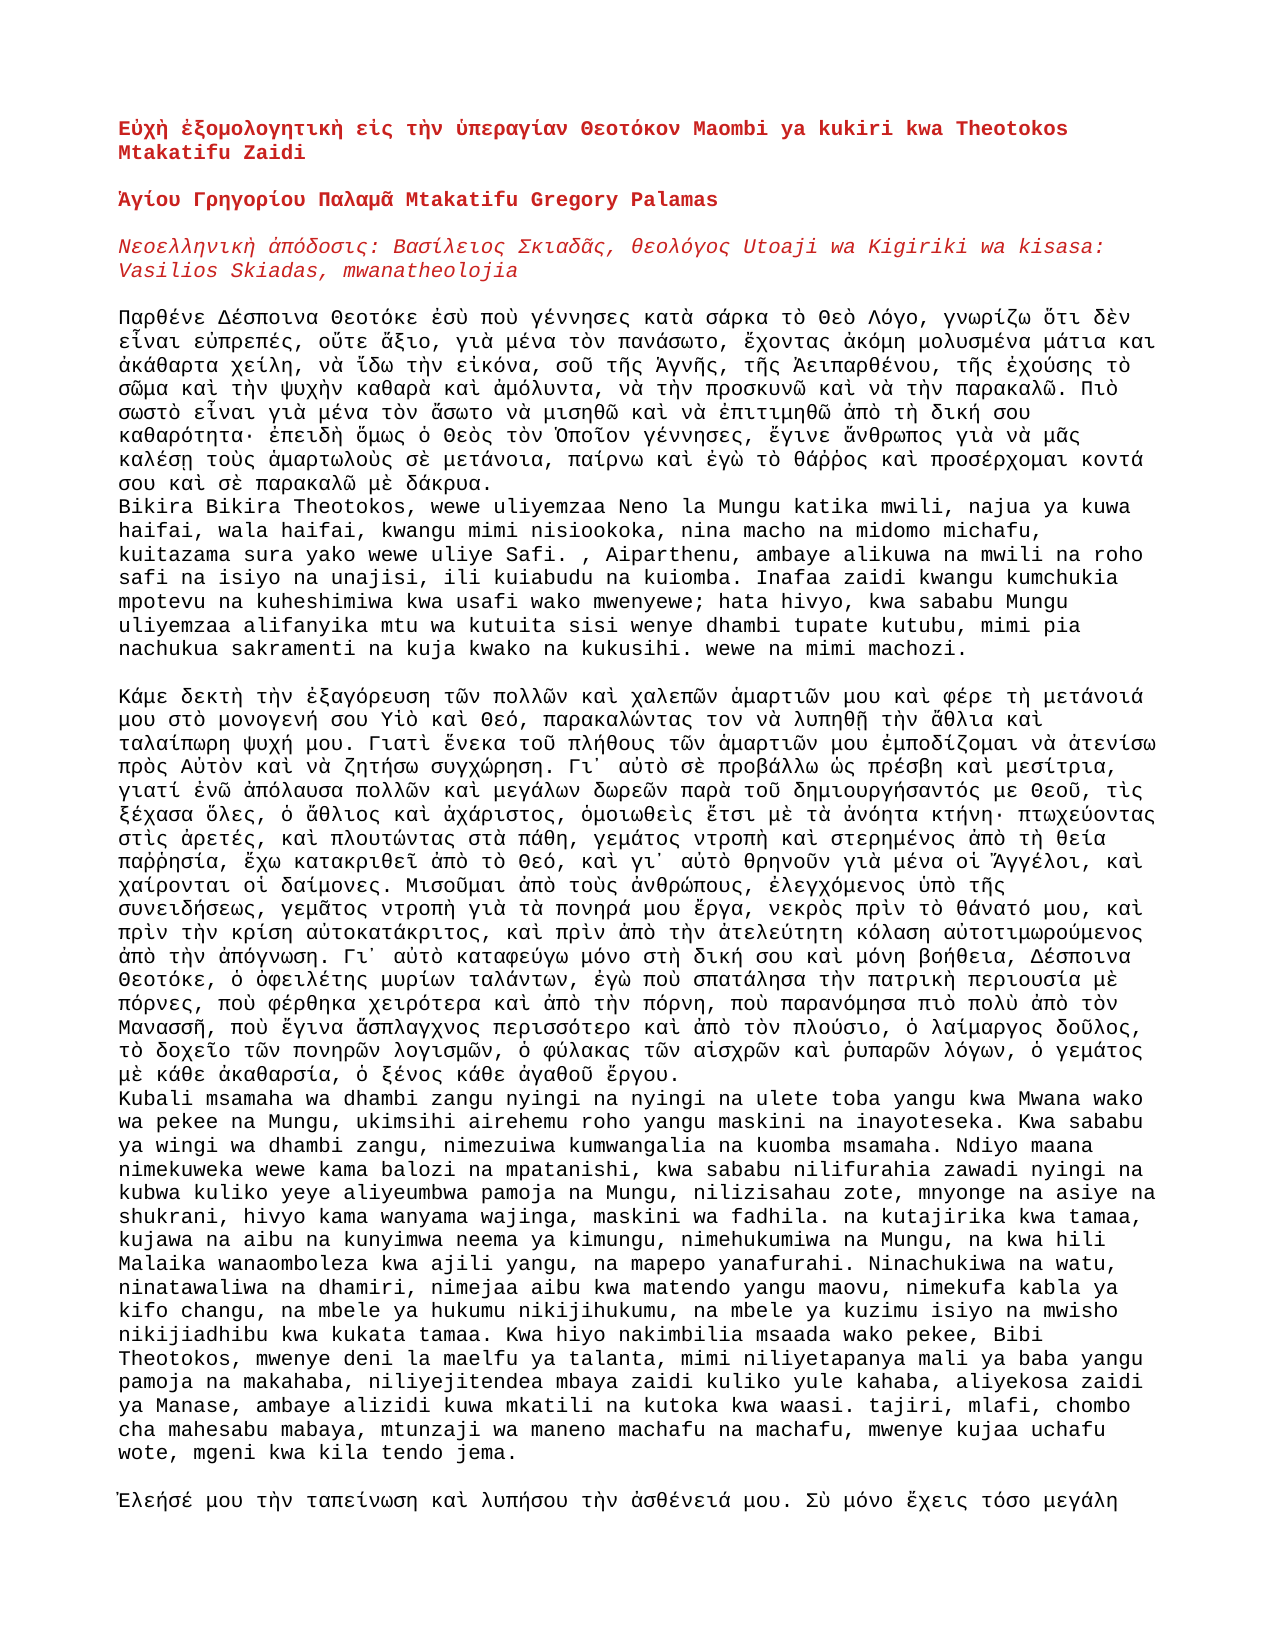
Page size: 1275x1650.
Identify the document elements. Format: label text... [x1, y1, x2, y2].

text Κάμε δεκτὴ τὴν ἐξαγόρευση τῶν πολλῶν καὶ χαλεπῶν ἁμαρτιῶν μου καὶ φέρε τὴ μετάνοιά μου στὸ μονογενή σου Υἱὸ καὶ Θεό, παρακαλώντας τον νὰ λυπηθῇ τὴν ἄθλια καὶ ταλαίπωρη ψυχή μου. Γιατὶ ἕνεκα τοῦ πλήθους τῶν ἁμαρτιῶν μου ἐμποδίζομαι νὰ ἀτενίσω πρὸς Αὐτὸν καὶ νὰ ζητήσω συγχώρηση. Γι᾿ αὐτὸ σὲ προβάλλω ὡς πρέσβη καὶ μεσίτρια, γιατί ἐνῶ ἀπόλαυσα πολλῶν καὶ μεγάλων δωρεῶν παρὰ τοῦ δημιουργήσαντός με Θεοῦ, τὶς ξέχασα ὅλες, ὁ ἄθλιος καὶ ἀχάριστος, ὁμοιωθεὶς ἔτσι μὲ τὰ ἀνόητα κτήνη· πτωχεύοντας στὶς ἀρετές, καὶ πλουτώντας στὰ πάθη, γεμάτος ντροπὴ καὶ στερημένος ἀπὸ τὴ θεία παῤῥησία, ἔχω κατακριθεῖ ἀπὸ τὸ Θεό, καὶ γι᾿ αὐτὸ θρηνοῦν γιὰ μένα οἱ Ἄγγέλοι, καὶ χαίρονται οἱ δαίμονες. Μισοῦμαι ἀπὸ τοὺς ἀνθρώπους, ἐλεγχόμενος ὑπὸ τῆς συνειδήσεως, γεμᾶτος ντροπὴ γιὰ τὰ πονηρά μου ἔργα, νεκρὸς πρὶν τὸ θάνατό μου, καὶ πρὶν τὴν κρίση αὐτοκατάκριτος, καὶ πρὶν ἀπὸ τὴν ἀτελεύτητη κόλαση αὐτοτιμωρούμενος ἀπὸ τὴν ἀπόγνωση. Γι᾿ αὐτὸ καταφεύγω μόνο στὴ δική σου καὶ μόνη βοήθεια, Δέσποινα Θεοτόκε, ὁ ὀφειλέτης μυρίων ταλάντων, ἐγὼ ποὺ σπατάλησα τὴν πατρικὴ περιουσία μὲ πόρνες, ποὺ φέρθηκα χειρότερα καὶ ἀπὸ τὴν πόρνη, ποὺ παρανόμησα πιὸ πολὺ ἀπὸ τὸν Μανασσῆ, ποὺ ἔγινα ἄσπλαγχνος περισσότερο καὶ ἀπὸ τὸν πλούσιο, ὁ λαίμαργος δοῦλος, τὸ δοχεῖο τῶν πονηρῶν λογισμῶν, ὁ φύλακας τῶν αἰσχρῶν καὶ ῥυπαρῶν λόγων, ὁ γεμάτος μὲ κάθε ἀκαθαρσία, ὁ ξένος κάθε ἀγαθοῦ ἔργου. [118, 686, 1157, 1088]
text Bikira Bikira Theotokos, wewe uliyemzaa Neno la Mungu katika mwili, najua ya kuwa haifai, wala haifai, kwangu mimi nisiookoka, nina macho na midomo michafu, kuitazama sura yako wewe uliye Safi. , Aiparthenu, ambaye alikuwa na mwili na roho safi na isiyo na unajisi, ili kuiabudu na kuiomba. Inafaa zaidi kwangu kumchukia mpotevu na kuheshimiwa kwa usafi wako mwenyewe; hata hivyo, kwa sababu Mungu uliyemzaa alifanyika mtu wa kutuita sisi wenye dhambi tupate kutubu, mimi pia nachukua sakramenti na kuja kwako na kukusihi. wewe na mimi machozi. [118, 496, 1157, 662]
text Ἁγίου Γρηγορίου Παλαμᾶ Mtakatifu Gregory Palamas [118, 189, 1157, 213]
text Εὐχὴ ἐξομολογητικὴ εἰς τὴν ὑπεραγίαν Θεοτόκον Maombi ya kukiri kwa Theotokos Mtakatifu Zaidi [118, 118, 1157, 165]
text Ἐλεήσέ μου τὴν ταπείνωση καὶ λυπήσου τὴν ἀσθένειά μου. Σὺ μόνο ἔχεις τόσο μεγάλη [118, 1489, 1157, 1513]
text Νεοελληνικὴ ἀπόδοσις: Βασίλειος Σκιαδᾶς, θεολόγος Utoaji wa Kigiriki wa kisasa: Vasilios Skiadas, mwanatheolojia [118, 236, 1157, 284]
text Kubali msamaha wa dhambi zangu nyingi na nyingi na ulete toba yangu kwa Mwana wako wa pekee na Mungu, ukimsihi airehemu roho yangu maskini na inayoteseka. Kwa sababu ya wingi wa dhambi zangu, nimezuiwa kumwangalia na kuomba msamaha. Ndiyo maana nimekuweka wewe kama balozi na mpatanishi, kwa sababu nilifurahia zawadi nyingi na kubwa kuliko yeye aliyeumbwa pamoja na Mungu, nilizisahau zote, mnyonge na asiye na shukrani, hivyo kama wanyama wajinga, maskini wa fadhila. na kutajirika kwa tamaa, kujawa na aibu na kunyimwa neema ya kimungu, nimehukumiwa na Mungu, na kwa hili Malaika wanaomboleza kwa ajili yangu, na mapepo yanafurahi. Ninachukiwa na watu, ninatawaliwa na dhamiri, nimejaa aibu kwa matendo yangu maovu, nimekufa kabla ya kifo changu, na mbele ya hukumu nikijihukumu, na mbele ya kuzimu isiyo na mwisho nikijiadhibu kwa kukata tamaa. Kwa hiyo nakimbilia msaada wako pekee, Bibi Theotokos, mwenye deni la maelfu ya talanta, mimi niliyetapanya mali ya baba yangu pamoja na makahaba, niliyejitendea mbaya zaidi kuliko yule kahaba, aliyekosa zaidi ya Manase, ambaye alizidi kuwa mkatili na kutoka kwa waasi. tajiri, mlafi, chombo cha mahesabu mabaya, mtunzaji wa maneno machafu na machafu, mwenye kujaa uchafu wote, mgeni kwa kila tendo jema. [118, 1088, 1157, 1466]
text Παρθένε Δέσποινα Θεοτόκε ἐσὺ ποὺ γέννησες κατὰ σάρκα τὸ Θεὸ Λόγο, γνωρίζω ὅτι δὲν εἶναι εὐπρεπές, οὔτε ἄξιο, γιὰ μένα τὸν πανάσωτο, ἔχοντας ἀκόμη μολυσμένα μάτια και ἀκάθαρτα χείλη, νὰ ἴδω τὴν εἰκόνα, σοῦ τῆς Ἁγνῆς, τῆς Ἀειπαρθένου, τῆς ἐχούσης τὸ σῶμα καὶ τὴν ψυχὴν καθαρὰ καὶ ἀμόλυντα, νὰ τὴν προσκυνῶ καὶ νὰ τὴν παρακαλῶ. Πιὸ σωστὸ εἶναι γιὰ μένα τὸν ἄσωτο νὰ μισηθῶ καὶ νὰ ἐπιτιμηθῶ ἀπὸ τὴ δική σου καθαρότητα· ἐπειδὴ ὅμως ὁ Θεὸς τὸν Ὁποῖον γέννησες, ἔγινε ἄνθρωπος γιὰ νὰ μᾶς καλέσῃ τοὺς ἁμαρτωλοὺς σὲ μετάνοια, παίρνω καὶ ἐγὼ τὸ θάῤῥος καὶ προσέρχομαι κοντά σου καὶ σὲ παρακαλῶ μὲ δάκρυα. [118, 307, 1157, 496]
